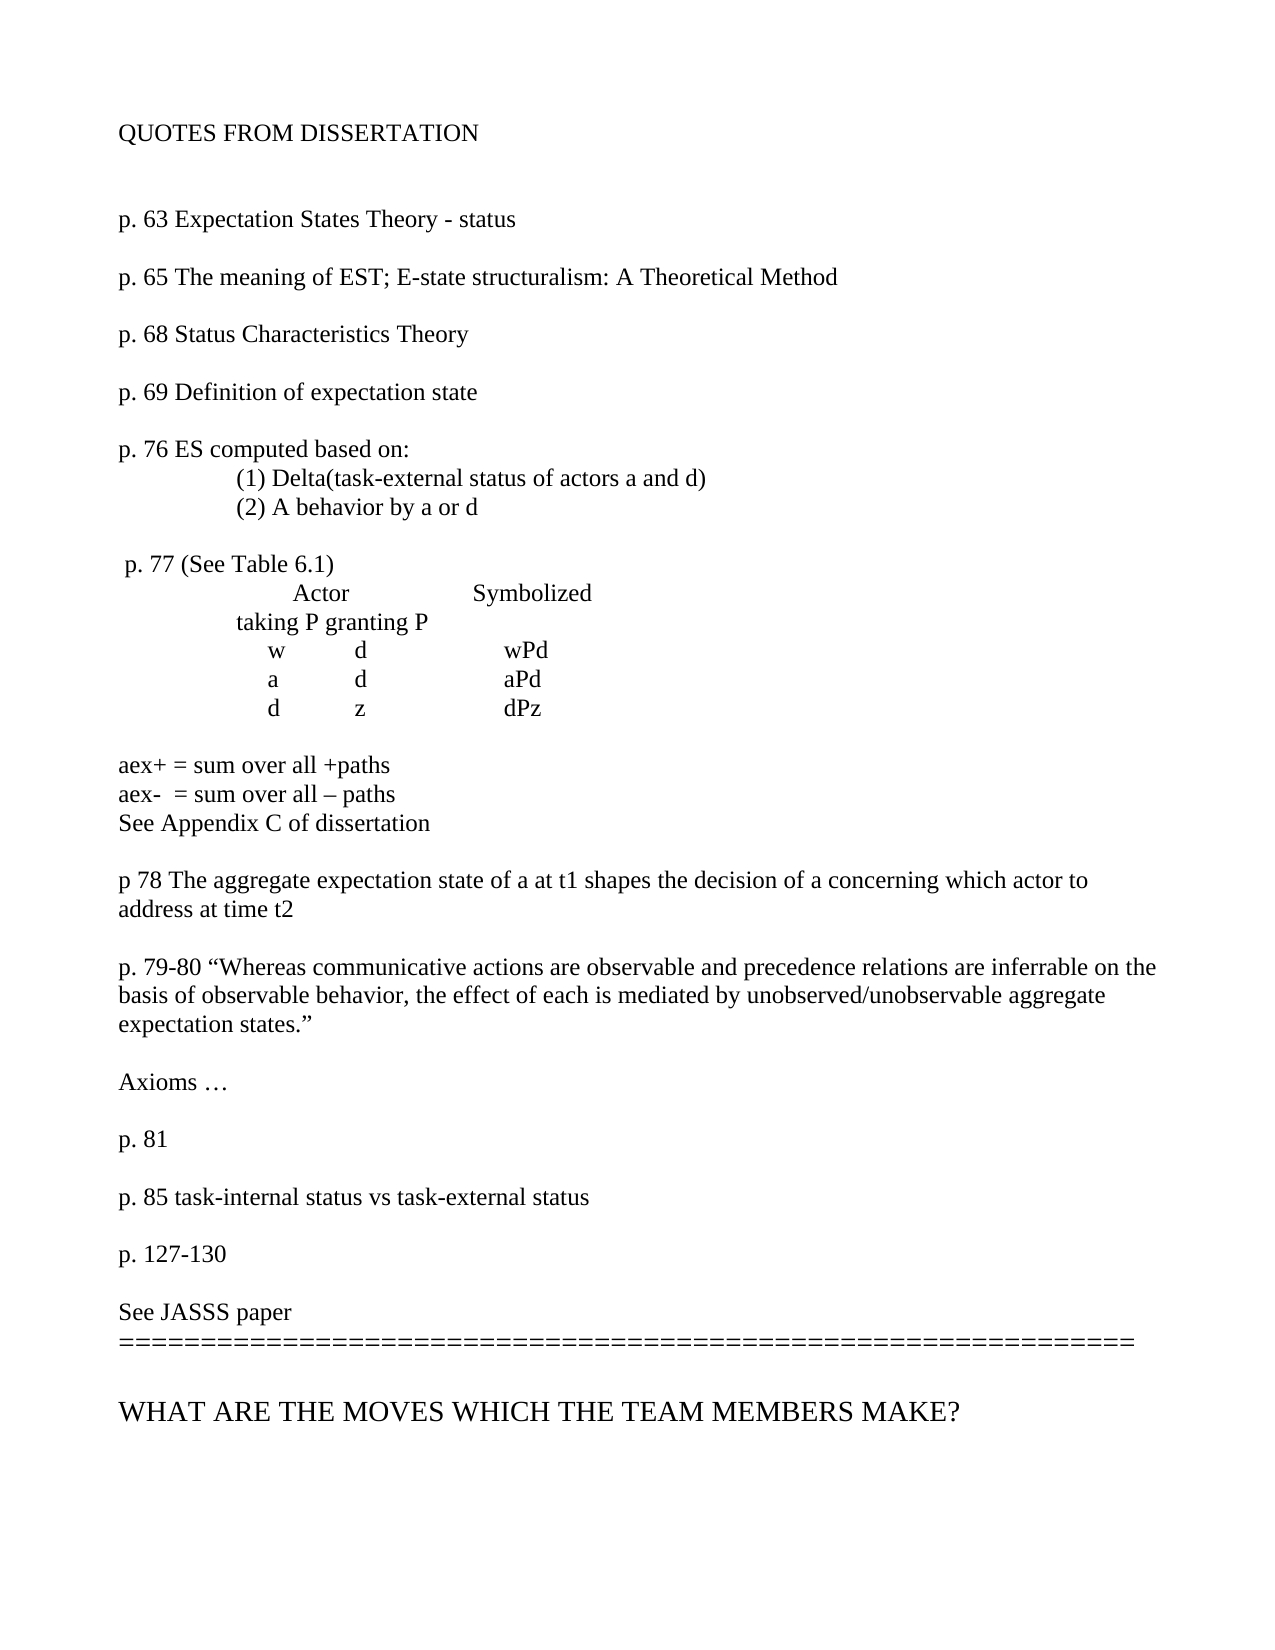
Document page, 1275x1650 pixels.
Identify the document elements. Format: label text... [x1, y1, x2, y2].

text p. 77 (See Table 6.1) [118, 549, 1157, 578]
text p. 81 [118, 1124, 1157, 1153]
text WHAT ARE THE MOVES WHICH THE TEAM MEMBERS MAKE? [118, 1394, 1157, 1427]
text w d wPd [118, 636, 1157, 664]
text Axioms … [118, 1067, 1157, 1096]
text aex- = sum over all – paths [118, 779, 1157, 808]
text p. 68 Status Characteristics Theory [118, 319, 1157, 348]
text Actor Symbolized [118, 578, 1157, 607]
text p. 76 ES computed based on: [118, 434, 1157, 463]
text (2) A behavior by a or d [118, 492, 1157, 521]
text QUOTES FROM DISSERTATION [118, 118, 1157, 147]
text d z dPz [118, 693, 1157, 722]
text (1) Delta(task-external status of actors a and d) [118, 463, 1157, 492]
text ============================================================== [118, 1326, 1157, 1359]
text p. 85 task-internal status vs task-external status [118, 1182, 1157, 1211]
text aex+ = sum over all +paths [118, 751, 1157, 779]
text p. 79-80 “Whereas communicative actions are observable and precedence relations are inferrable on the basis of observable behavior, the effect of each is mediated by unobserved/unobservable aggregate expectation states.” [118, 952, 1157, 1038]
text p. 65 The meaning of EST; E-state structuralism: A Theoretical Method [118, 262, 1157, 291]
text p. 127-130 [118, 1239, 1157, 1268]
text p. 63 Expectation States Theory - status [118, 204, 1157, 233]
text See JASSS paper [118, 1297, 1157, 1326]
text p. 69 Definition of expectation state [118, 377, 1157, 406]
text p 78 The aggregate expectation state of a at t1 shapes the decision of a concerning which actor to address at time t2 [118, 866, 1157, 923]
text See Appendix C of dissertation [118, 808, 1157, 837]
text a d aPd [118, 664, 1157, 693]
text taking P granting P [118, 607, 1157, 636]
